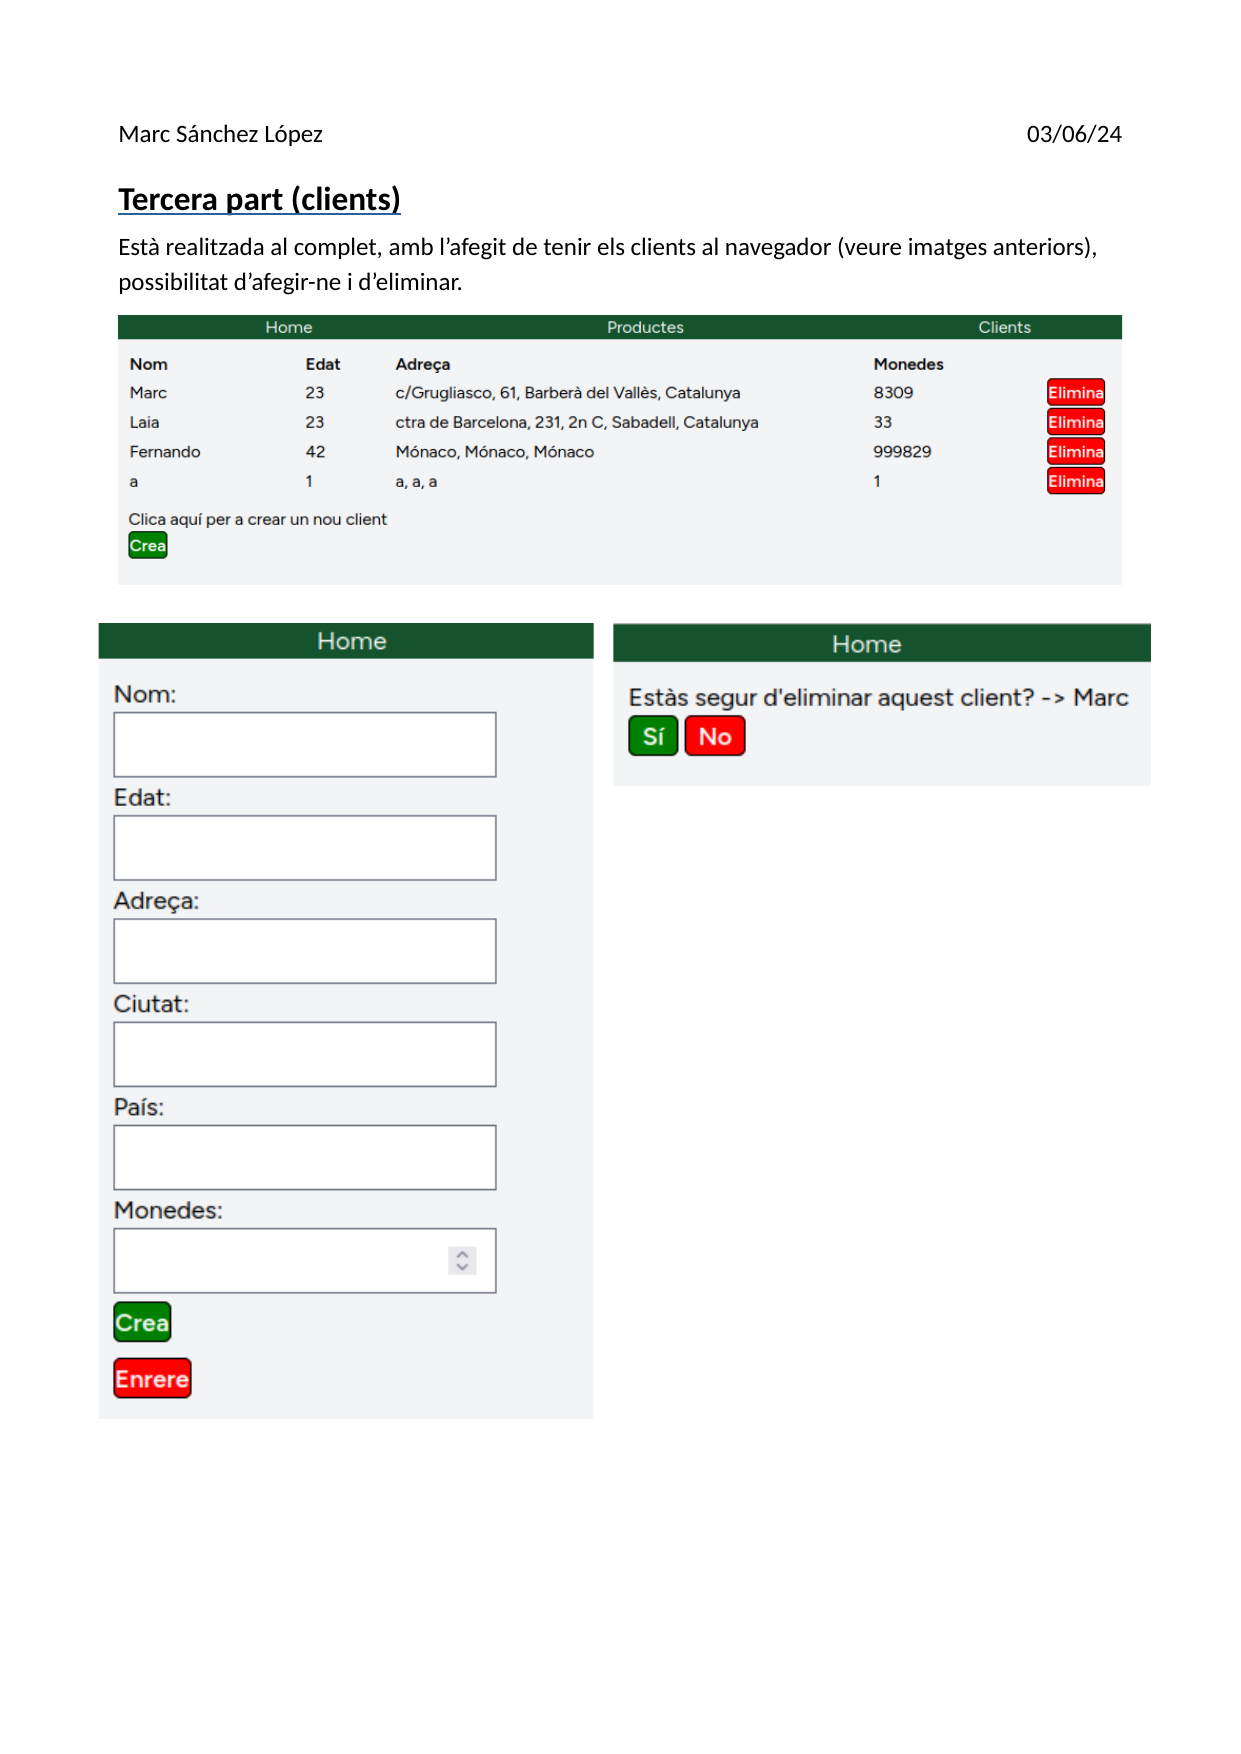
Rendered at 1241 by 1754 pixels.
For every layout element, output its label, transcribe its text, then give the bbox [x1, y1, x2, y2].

picture [118, 315, 1123, 585]
subtitle Tercera part (clients) [118, 178, 1122, 219]
picture [98, 623, 594, 1419]
text Està realitzada al complet, amb l’afegit de tenir els clients al navegador (veure imatges anteriors), possibilitat d’afegir-ne i d’eliminar. [118, 231, 1122, 296]
picture [613, 623, 1151, 786]
